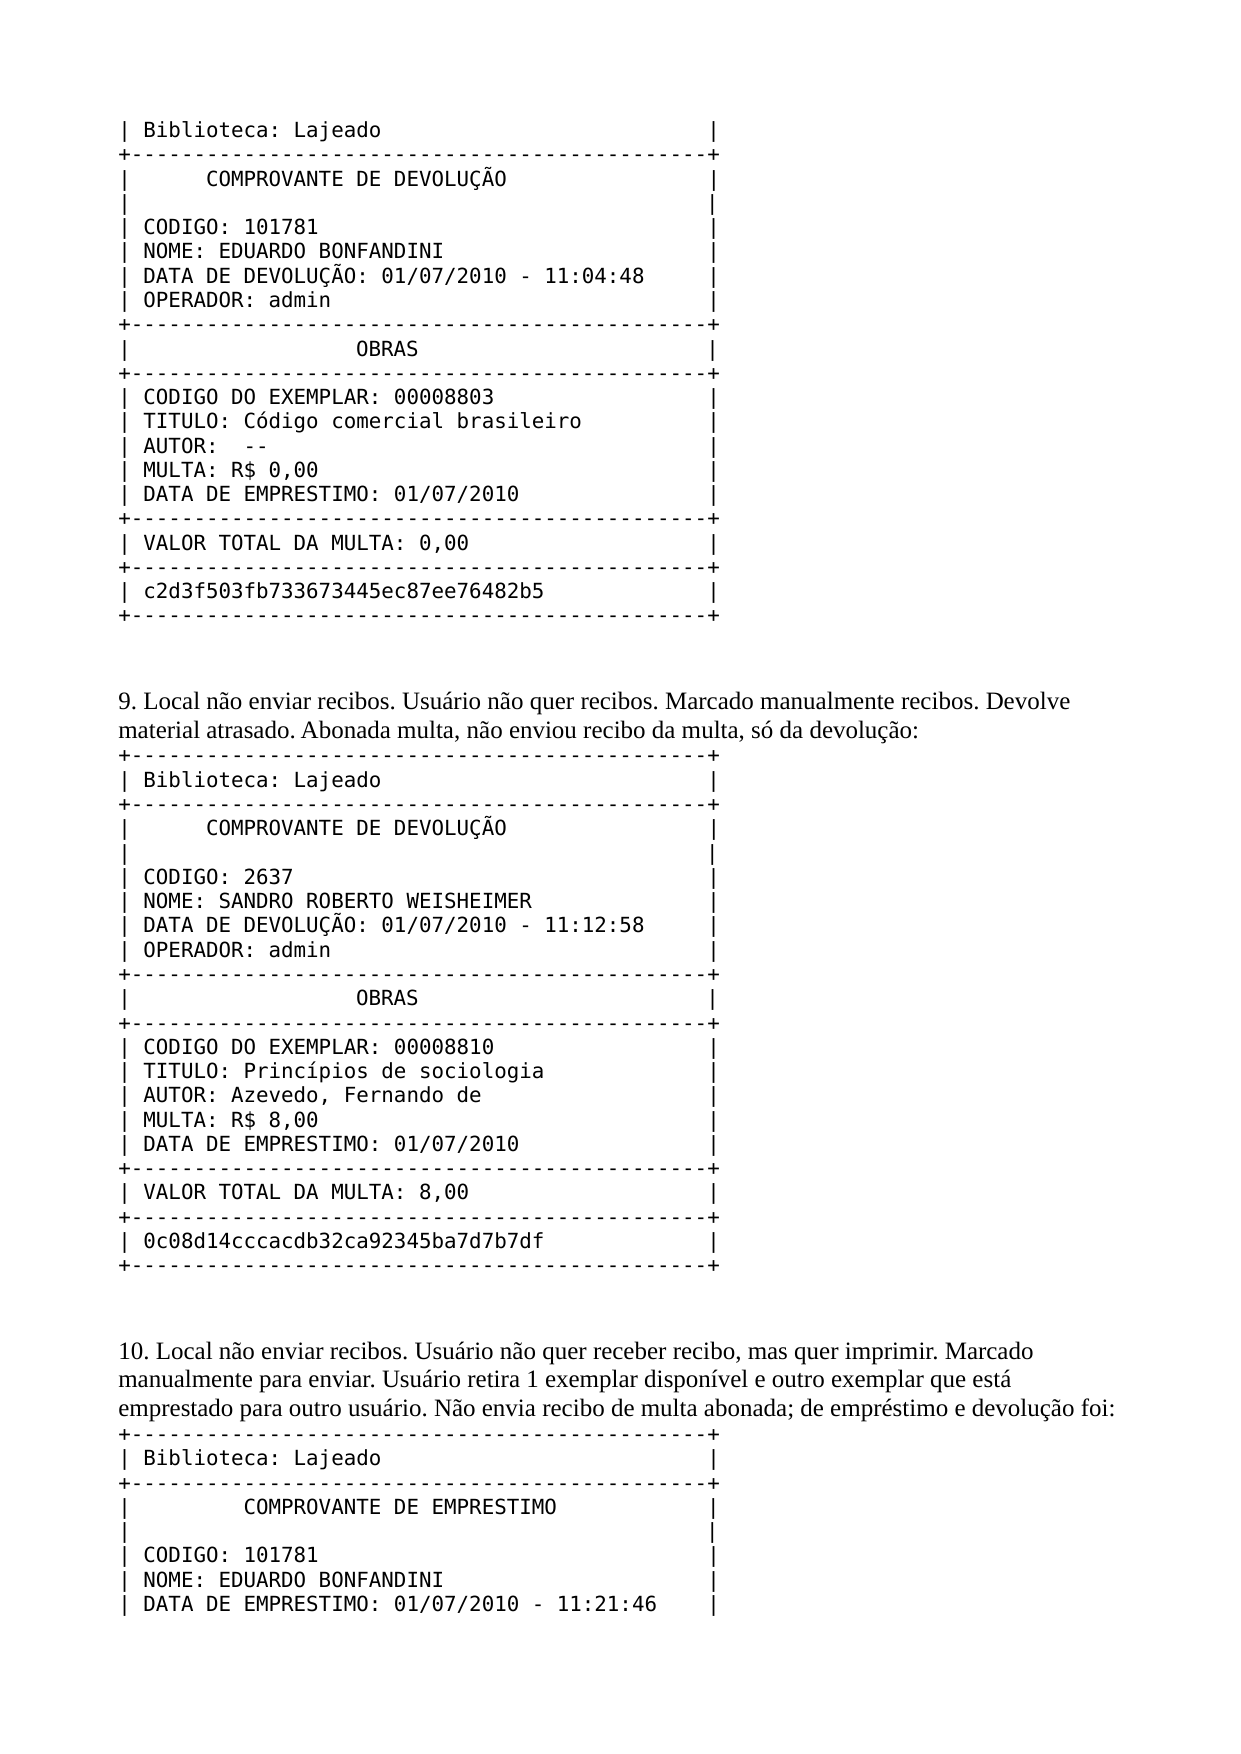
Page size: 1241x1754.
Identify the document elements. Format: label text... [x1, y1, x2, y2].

text | COMPROVANTE DE DEVOLUÇÃO | [118, 816, 1122, 841]
text +----------------------------------------------+ [118, 142, 1122, 167]
text +----------------------------------------------+ [118, 1156, 1122, 1180]
text | AUTOR: -- | [118, 434, 1122, 458]
text | CODIGO DO EXEMPLAR: 00008803 | [118, 385, 1122, 409]
text | Biblioteca: Lajeado | [118, 1446, 1122, 1471]
text | NOME: EDUARDO BONFANDINI | [118, 239, 1122, 264]
text 9. Local não enviar recibos. Usuário não quer recibos. Marcado manualmente recibos. Devolve material atrasado. Abonada multa, não enviou recibo da multa, só da devolução: [118, 686, 1122, 743]
text | CODIGO: 101781 | [118, 215, 1122, 239]
text | MULTA: R$ 0,00 | [118, 458, 1122, 482]
text | CODIGO: 101781 | [118, 1543, 1122, 1568]
text | 0c08d14cccacdb32ca92345ba7d7b7df | [118, 1229, 1122, 1253]
text +----------------------------------------------+ [118, 361, 1122, 385]
text +----------------------------------------------+ [118, 1422, 1122, 1446]
text +----------------------------------------------+ [118, 603, 1122, 628]
text +----------------------------------------------+ [118, 1011, 1122, 1035]
text | DATA DE EMPRESTIMO: 01/07/2010 | [118, 1132, 1122, 1156]
text 10. Local não enviar recibos. Usuário não quer receber recibo, mas quer imprimir. Marcado manualmente para enviar. Usuário retira 1 exemplar disponível e outro exemplar que está emprestado para outro usuário. Não envia recibo de multa abonada; de empréstimo e devolução foi: [118, 1336, 1122, 1422]
text +----------------------------------------------+ [118, 506, 1122, 531]
text | OBRAS | [118, 986, 1122, 1011]
text | DATA DE DEVOLUÇÃO: 01/07/2010 - 11:12:58 | [118, 913, 1122, 938]
text | OPERADOR: admin | [118, 938, 1122, 962]
text | COMPROVANTE DE DEVOLUÇÃO | [118, 167, 1122, 191]
text | OPERADOR: admin | [118, 288, 1122, 312]
text | VALOR TOTAL DA MULTA: 0,00 | [118, 531, 1122, 555]
text +----------------------------------------------+ [118, 555, 1122, 579]
text | NOME: SANDRO ROBERTO WEISHEIMER | [118, 889, 1122, 913]
text | | [118, 191, 1122, 215]
text +----------------------------------------------+ [118, 1471, 1122, 1495]
text | AUTOR: Azevedo, Fernando de | [118, 1083, 1122, 1108]
text | COMPROVANTE DE EMPRESTIMO | [118, 1495, 1122, 1519]
text | | [118, 841, 1122, 865]
text | OBRAS | [118, 337, 1122, 361]
text | MULTA: R$ 8,00 | [118, 1108, 1122, 1132]
text | Biblioteca: Lajeado | [118, 768, 1122, 792]
text | DATA DE EMPRESTIMO: 01/07/2010 - 11:21:46 | [118, 1592, 1122, 1616]
text | CODIGO: 2637 | [118, 865, 1122, 889]
text | TITULO: Princípios de sociologia | [118, 1059, 1122, 1083]
text +----------------------------------------------+ [118, 792, 1122, 816]
text | CODIGO DO EXEMPLAR: 00008810 | [118, 1035, 1122, 1059]
text | VALOR TOTAL DA MULTA: 8,00 | [118, 1180, 1122, 1205]
text +----------------------------------------------+ [118, 962, 1122, 986]
text | DATA DE DEVOLUÇÃO: 01/07/2010 - 11:04:48 | [118, 264, 1122, 288]
text | NOME: EDUARDO BONFANDINI | [118, 1568, 1122, 1592]
text +----------------------------------------------+ [118, 1253, 1122, 1277]
text | TITULO: Código comercial brasileiro | [118, 409, 1122, 434]
text +----------------------------------------------+ [118, 743, 1122, 768]
text | | [118, 1519, 1122, 1543]
text | DATA DE EMPRESTIMO: 01/07/2010 | [118, 482, 1122, 506]
text | c2d3f503fb733673445ec87ee76482b5 | [118, 579, 1122, 603]
text | Biblioteca: Lajeado | [118, 118, 1122, 142]
text +----------------------------------------------+ [118, 312, 1122, 337]
text +----------------------------------------------+ [118, 1205, 1122, 1229]
